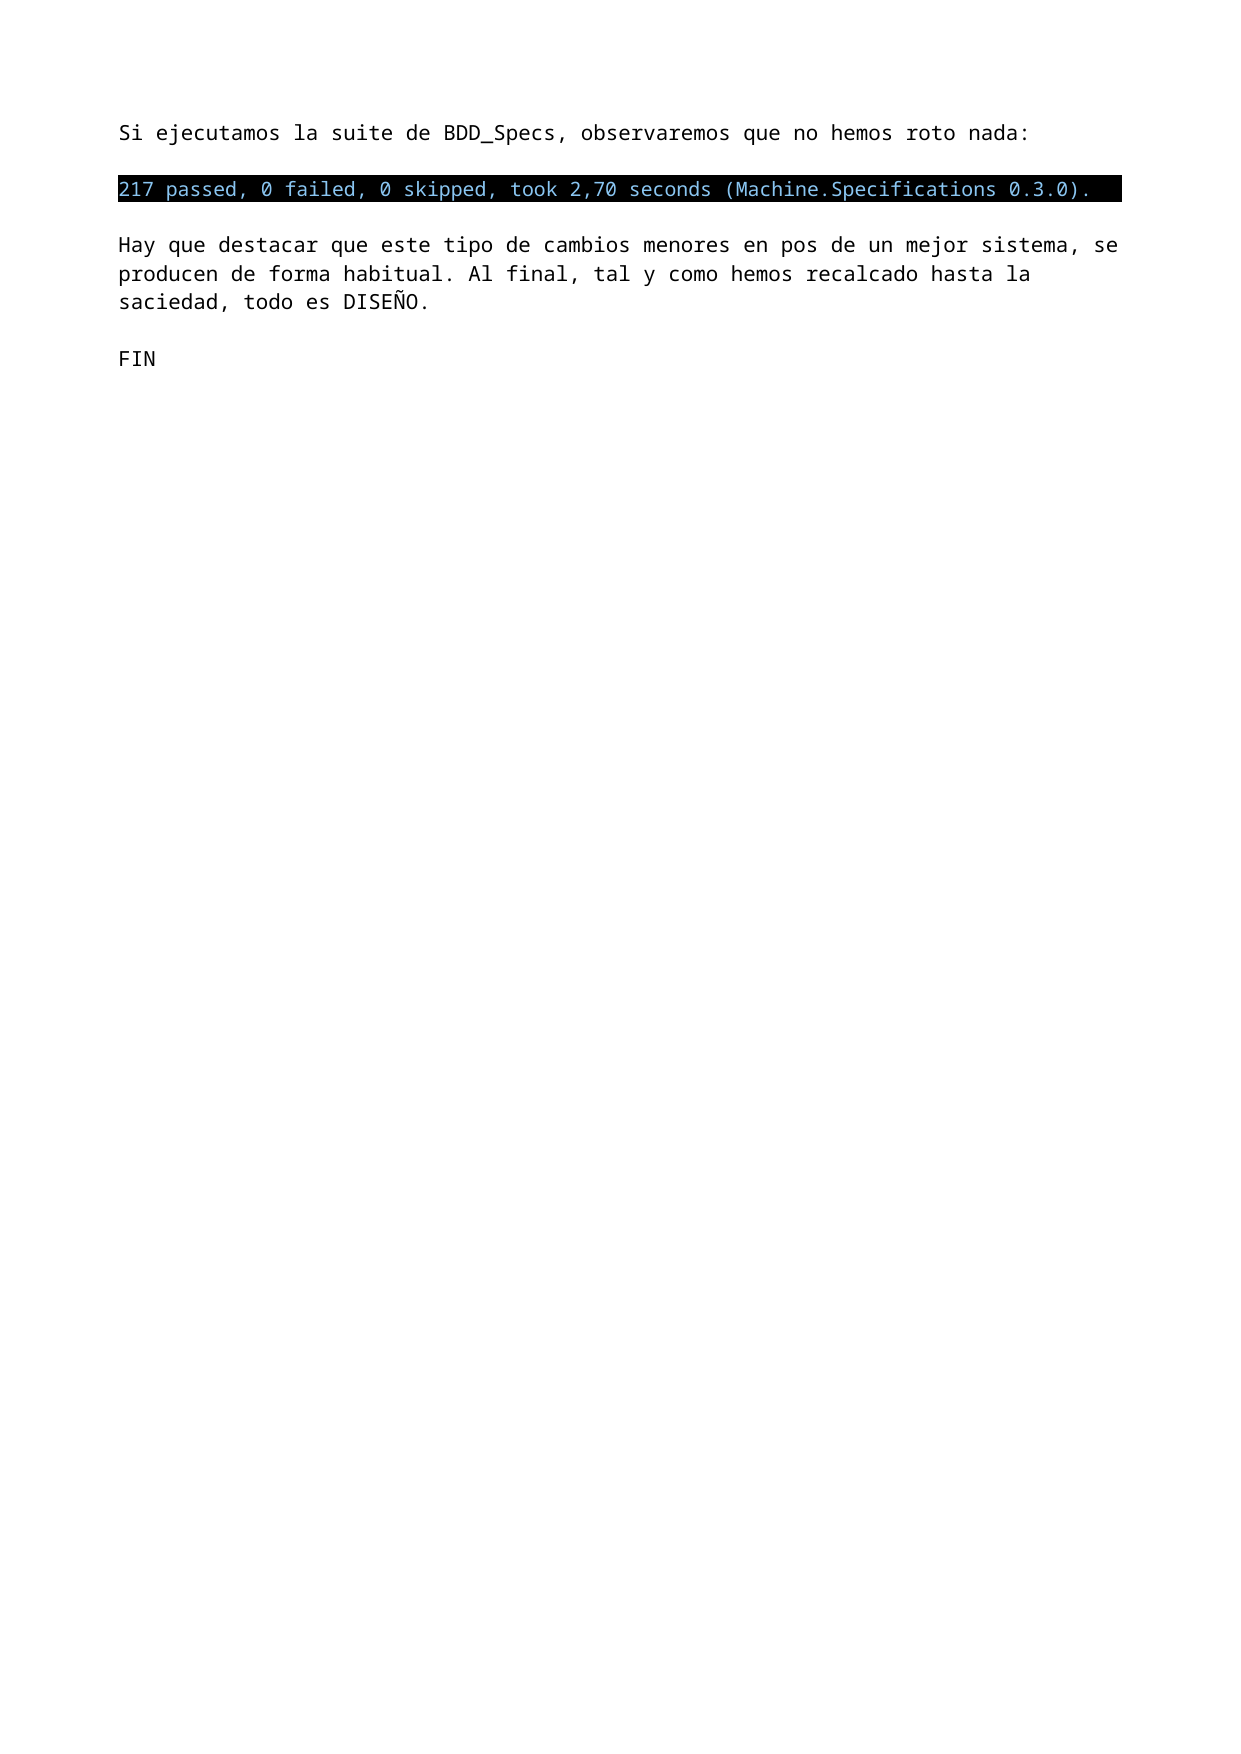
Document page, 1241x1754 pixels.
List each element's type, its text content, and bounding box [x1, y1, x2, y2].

text Hay que destacar que este tipo de cambios menores en pos de un mejor sistema, se producen de forma habitual. Al final, tal y como hemos recalcado hasta la saciedad, todo es DISEÑO. [118, 230, 1122, 316]
text 217 passed, 0 failed, 0 skipped, took 2,70 seconds (Machine.Specifications 0.3.0). [118, 175, 1122, 202]
text FIN [118, 344, 1122, 373]
text Si ejecutamos la suite de BDD_Specs, observaremos que no hemos roto nada: [118, 118, 1122, 147]
